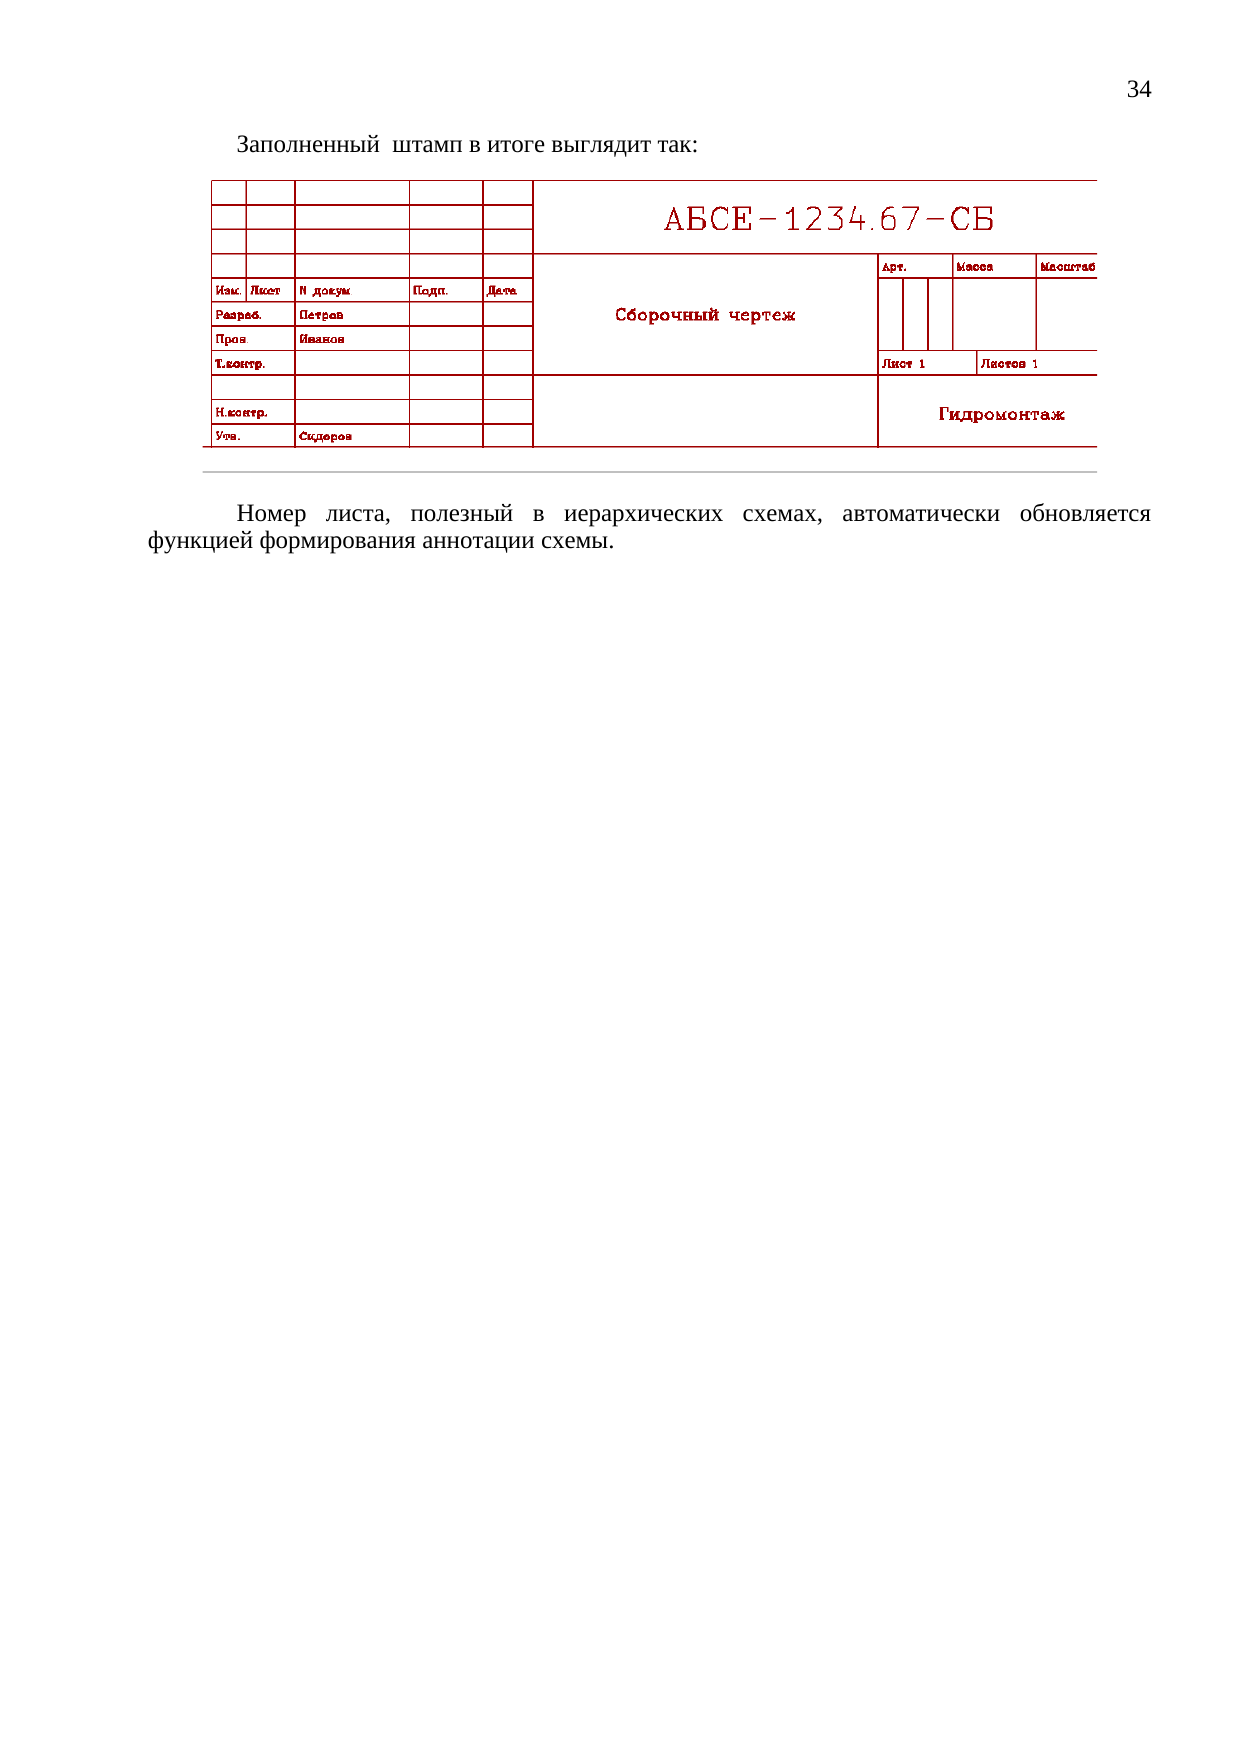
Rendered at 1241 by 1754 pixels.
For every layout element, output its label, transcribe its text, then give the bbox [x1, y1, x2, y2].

text Номер листа, полезный в иерархических схемах, автоматически обновляется функцией формирования аннотации схемы. [148, 499, 1152, 554]
picture [202, 167, 1098, 478]
text Заполненный штамп в итоге выглядит так: [148, 131, 1152, 158]
